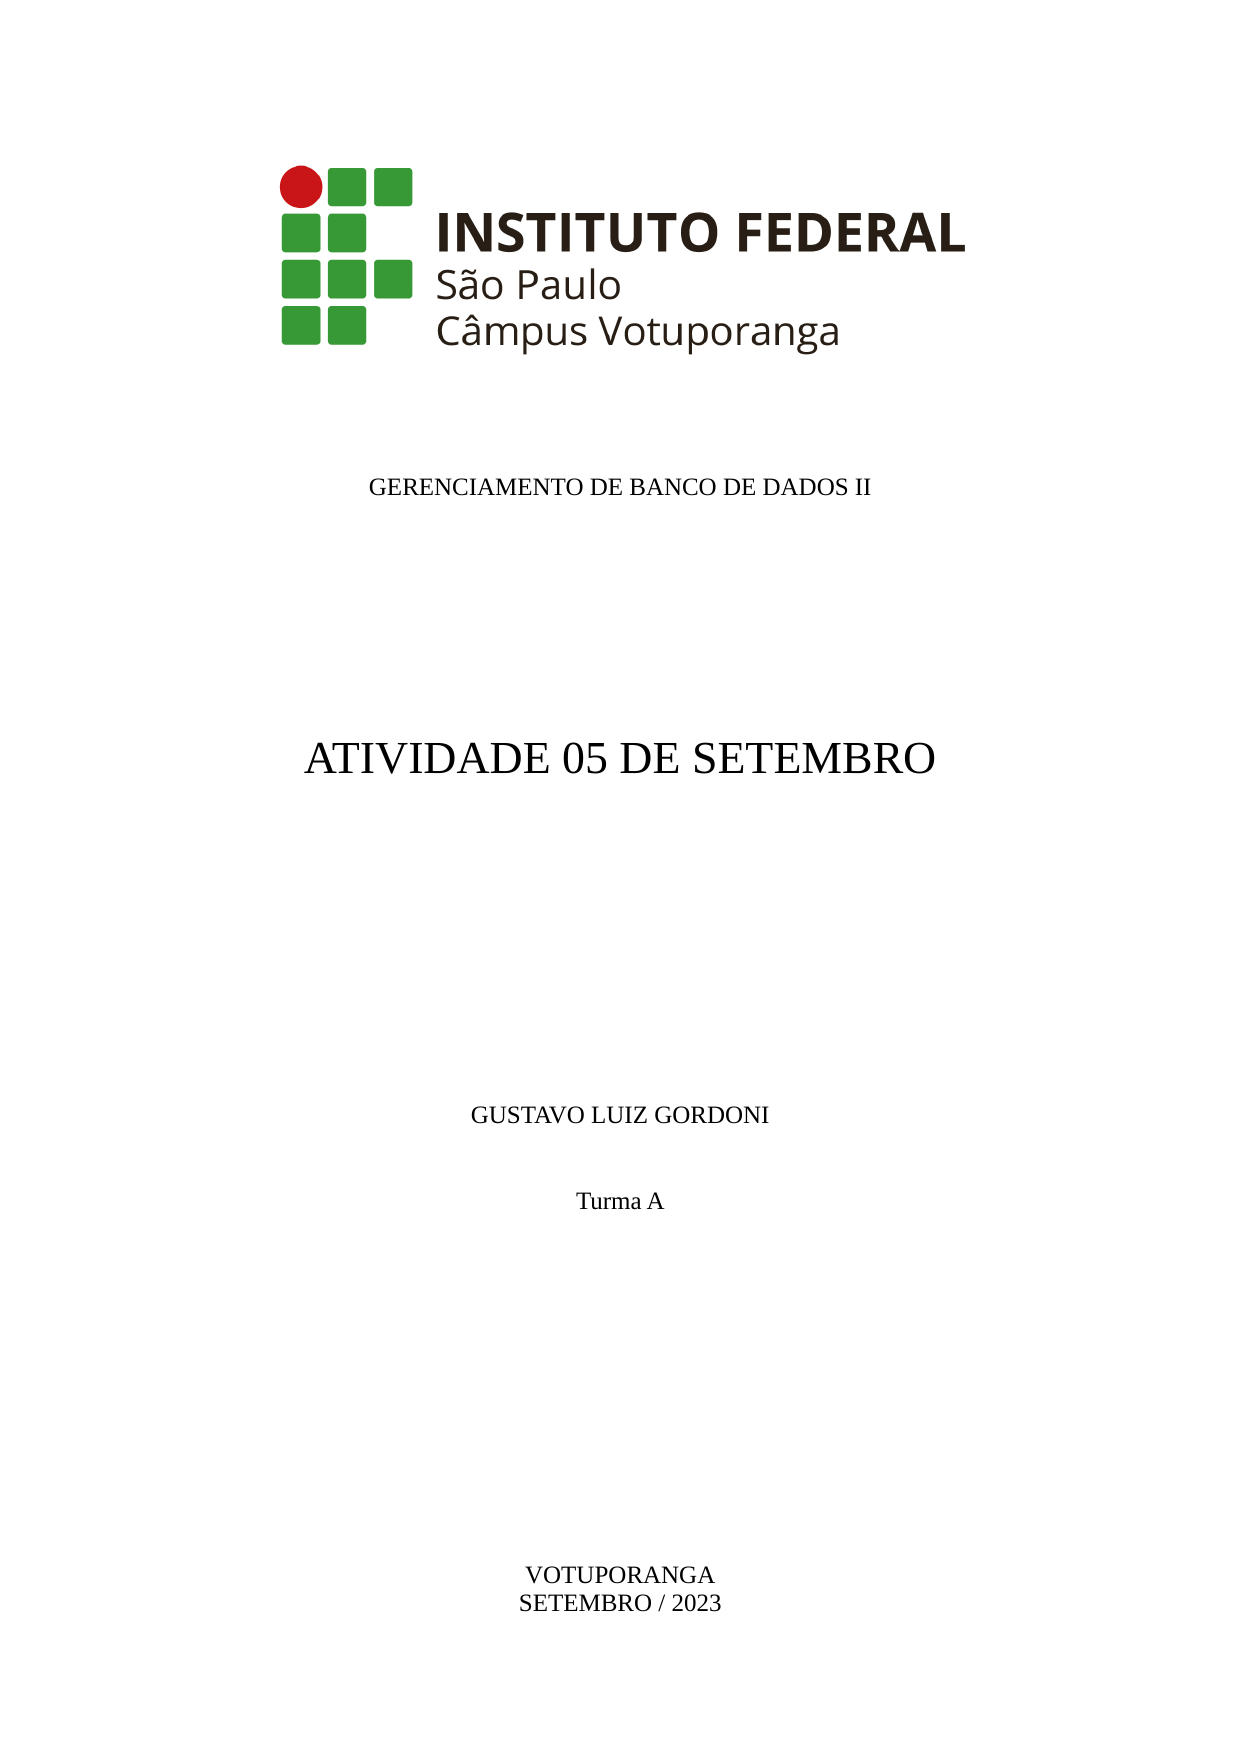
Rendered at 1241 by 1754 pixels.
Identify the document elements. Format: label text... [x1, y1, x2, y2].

text Turma A [118, 1186, 1122, 1215]
text GERENCIAMENTO DE BANCO DE DADOS II [118, 472, 1122, 501]
text SETEMBRO / 2023 [118, 1588, 1122, 1617]
picture [246, 118, 995, 386]
text VOTUPORANGA [118, 1560, 1122, 1588]
text ATIVIDADE 05 DE SETEMBRO [118, 731, 1122, 783]
text GUSTAVO LUIZ GORDONI [118, 1100, 1122, 1128]
